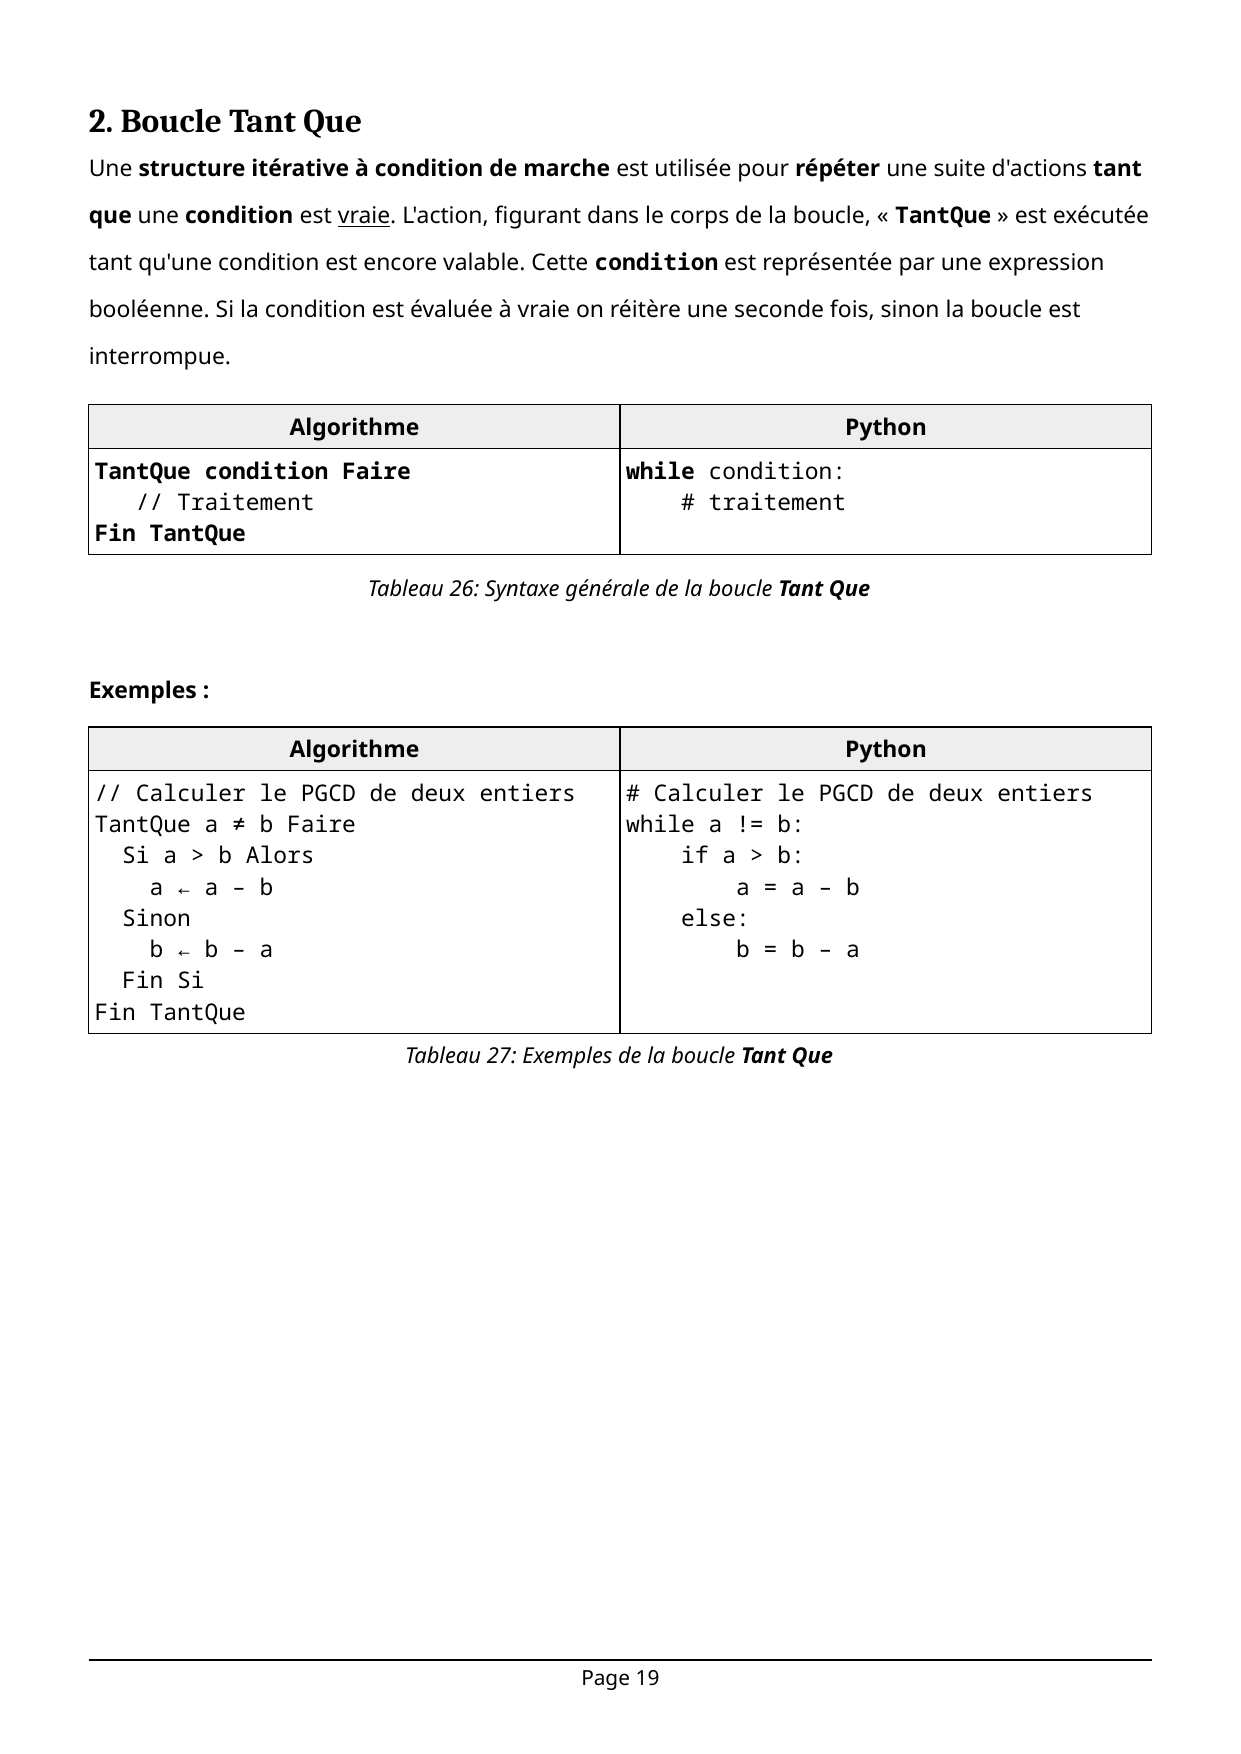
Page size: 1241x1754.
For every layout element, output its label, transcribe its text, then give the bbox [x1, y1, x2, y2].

text Tableau 27: Exemples de la boucle Tant Que [88, 1039, 1152, 1069]
text Tableau 26: Syntaxe générale de la boucle Tant Que [88, 573, 1152, 603]
subtitle 2. Boucle Tant Que [88, 102, 1152, 140]
table_cell while condition: # traitement [621, 449, 1151, 554]
table_header Python [621, 728, 1151, 770]
text Une structure itérative à condition de marche est utilisée pour répéter une suite d'actions tant que une condition est vraie. L'action, figurant dans le corps de la boucle, « TantQue » est exécutée tant qu'une condition est encore valable. Cette condition est représentée par une expression booléenne. Si la condition est évaluée à vraie on réitère une seconde fois, sinon la boucle est interrompue. [88, 152, 1152, 371]
table_header Algorithme [89, 728, 619, 770]
text Exemples : [88, 673, 1152, 705]
table_header Python [621, 405, 1151, 448]
table_cell # Calculer le PGCD de deux entiers while a != b: if a > b: a = a – b else: b = b – a [621, 771, 1151, 1033]
table_cell // Calculer le PGCD de deux entiers TantQue a ≠ b Faire Si a > b Alors a ← a – b Sinon b ← b – a Fin Si Fin TantQue [89, 771, 619, 1033]
table_header Algorithme [89, 405, 619, 448]
table_cell TantQue condition Faire // Traitement Fin TantQue [89, 449, 619, 554]
